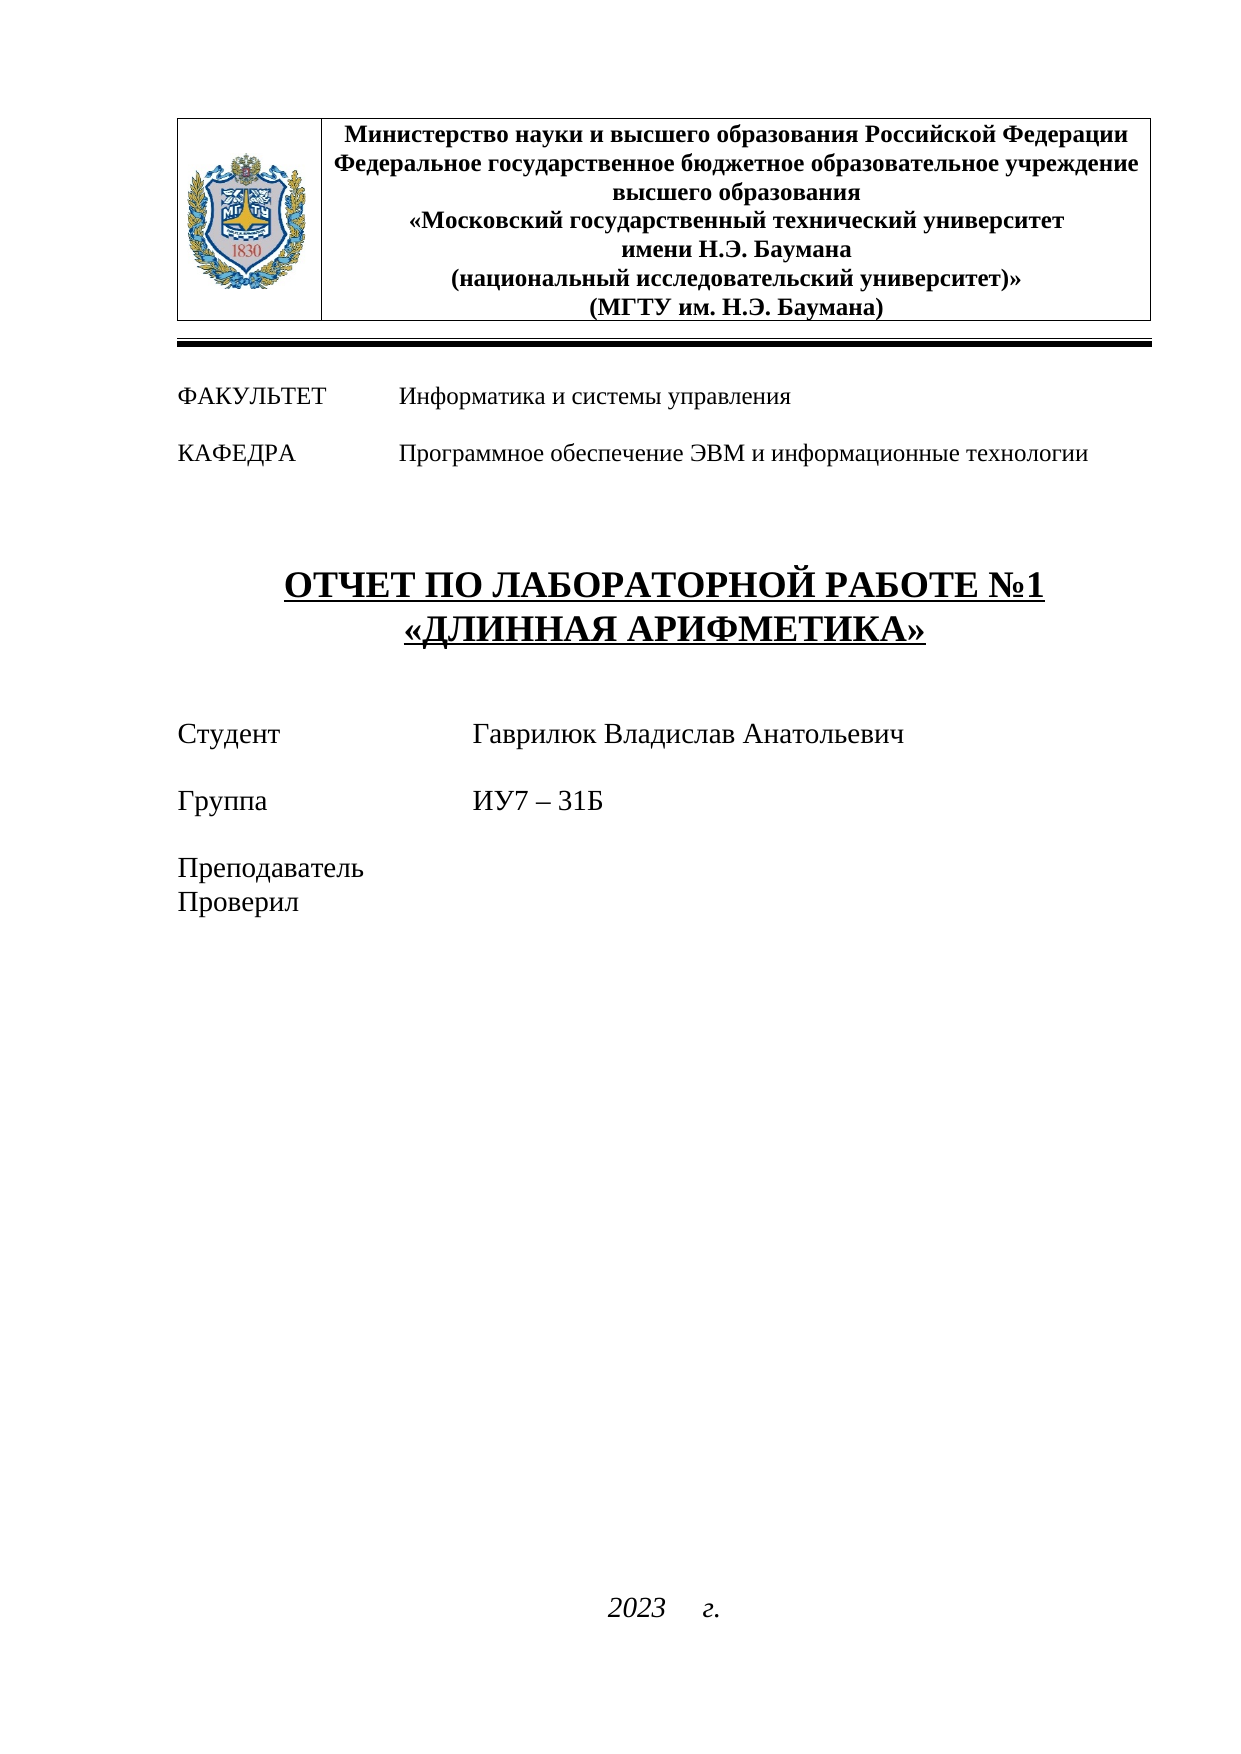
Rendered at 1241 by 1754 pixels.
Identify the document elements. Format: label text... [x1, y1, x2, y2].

table_header Министерство науки и высшего образования Российской Федерации Федеральное государственное бюджетное образовательное учреждение высшего образования «Московский государственный технический университет имени Н.Э. Баумана (национальный исследовательский университет)» (МГТУ им. Н.Э. Баумана) [322, 119, 1150, 320]
text Проверил [177, 884, 1152, 917]
text КАФЕДРА Программное обеспечение ЭВМ и информационные технологии [177, 438, 1152, 467]
text ФАКУЛЬТЕТ Информатика и системы управления [177, 381, 1152, 409]
text Студент Гаврилюк Владислав Анатольевич [177, 716, 1152, 750]
picture [196, 153, 307, 290]
table_header [178, 119, 321, 320]
text Преподаватель [177, 850, 1152, 884]
text 2023 г. [177, 1591, 1152, 1624]
text ОТЧЕТ ПО ЛАБОРАТОРНОЙ РАБОТЕ №1 «ДЛИННАЯ АРИФМЕТИКА» [177, 563, 1152, 649]
text Группа ИУ7 – 31Б [177, 783, 1152, 817]
